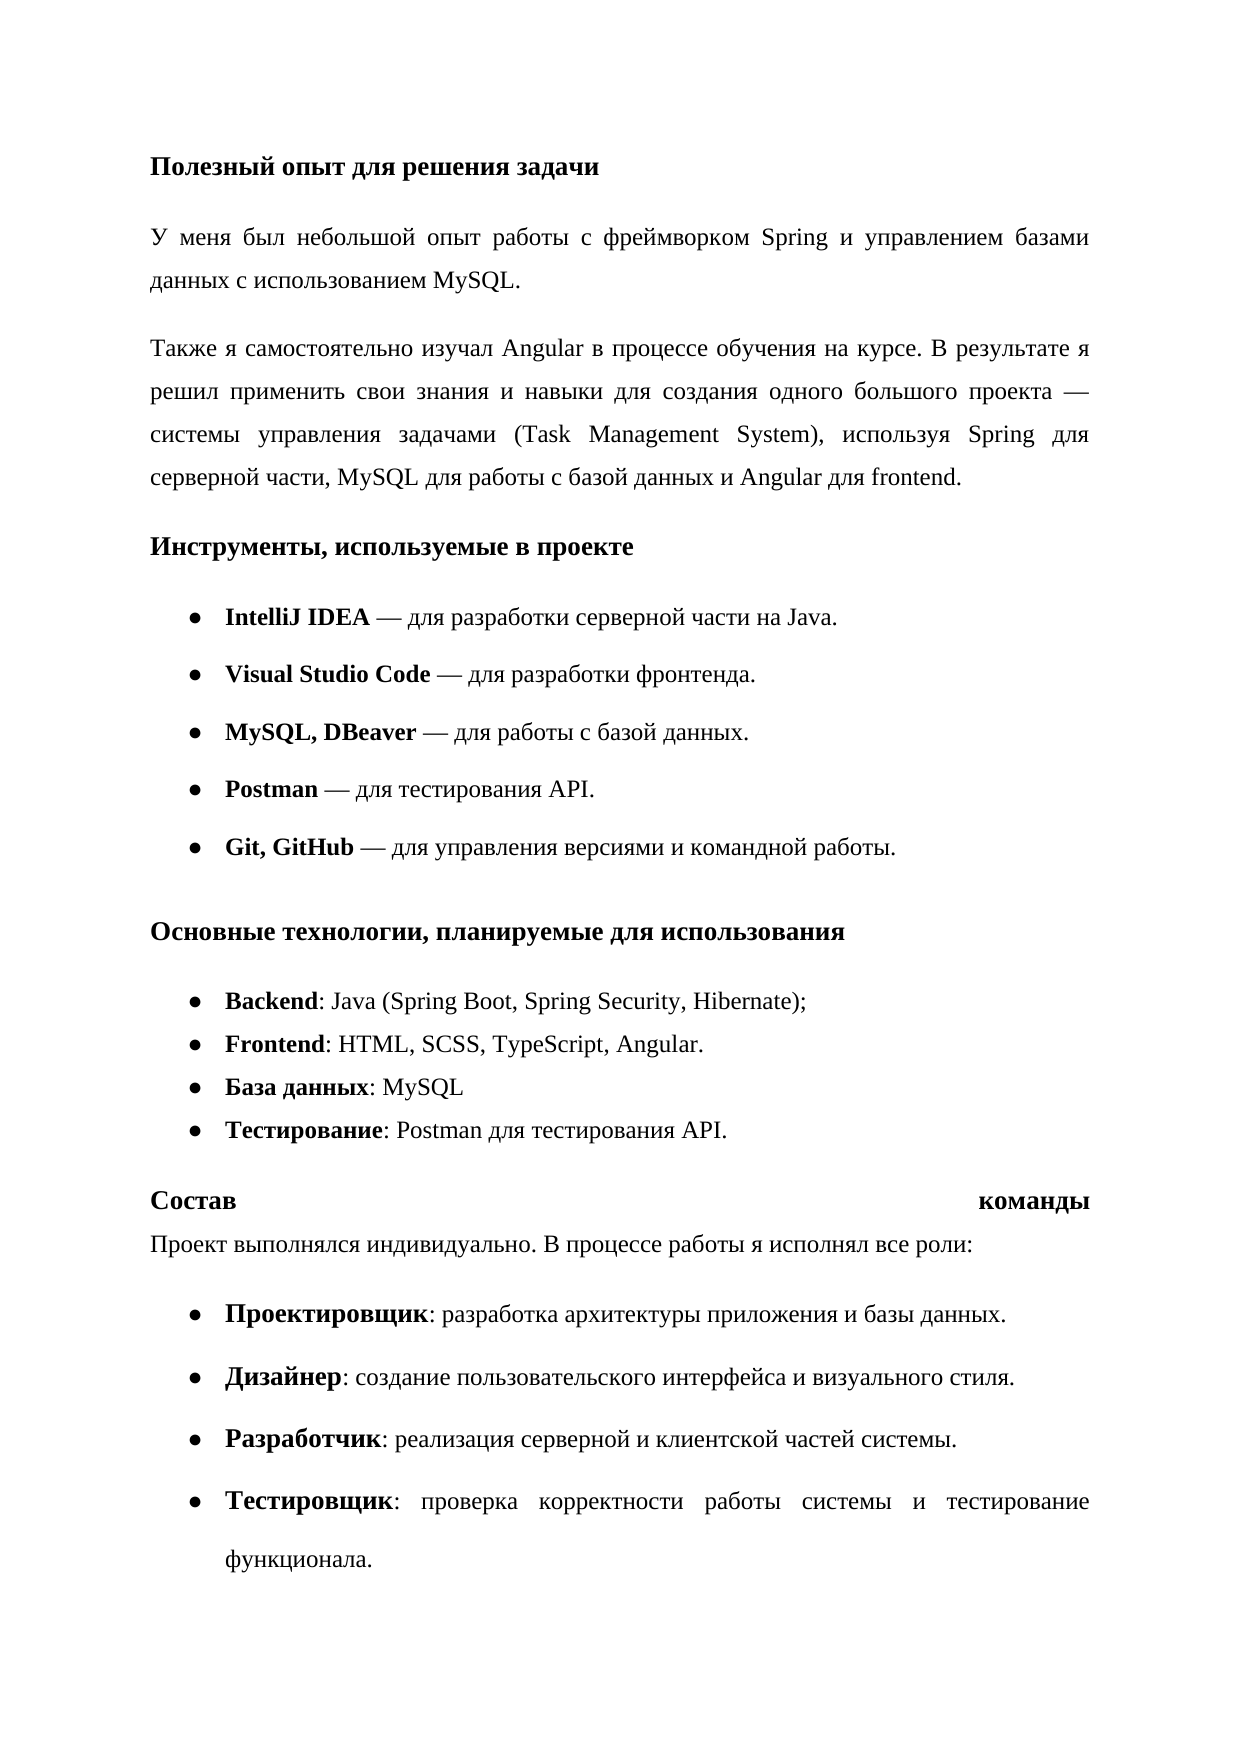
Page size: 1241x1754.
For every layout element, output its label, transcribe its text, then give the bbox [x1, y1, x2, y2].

text Инструменты, используемые в проекте [150, 530, 1090, 562]
list База данных: MySQL [187, 1072, 1090, 1101]
list Backend: Java (Spring Boot, Spring Security, Hibernate); [187, 986, 1090, 1015]
text Основные технологии, планируемые для использования [150, 914, 1090, 946]
text Полезный опыт для решения задачи [150, 150, 1090, 181]
list Visual Studio Code — для разработки фронтенда. [187, 659, 1090, 688]
text У меня был небольшой опыт работы с фреймворком Spring и управлением базами данных с использованием MySQL. [150, 222, 1090, 293]
list Postman — для тестирования API. [187, 774, 1090, 803]
list MySQL, DBeaver — для работы с базой данных. [187, 717, 1090, 746]
list Тестирование: Postman для тестирования API. [187, 1116, 1090, 1144]
list Frontend: HTML, SCSS, TypeScript, Angular. [187, 1029, 1090, 1058]
text Состав команды Проект выполнялся индивидуально. В процессе работы я исполнял все роли: [150, 1184, 1090, 1258]
list Проектировщик: разработка архитектуры приложения и базы данных. [187, 1297, 1090, 1328]
list Тестировщик: проверка корректности работы системы и тестирование функционала. [187, 1484, 1090, 1573]
list Дизайнер: создание пользовательского интерфейса и визуального стиля. [187, 1360, 1090, 1391]
list Git, GitHub — для управления версиями и командной работы. [187, 832, 1090, 861]
list IntelliJ IDEA — для разработки серверной части на Java. [187, 602, 1090, 631]
list Разработчик: реализация серверной и клиентской частей системы. [187, 1422, 1090, 1453]
text Также я самостоятельно изучал Angular в процессе обучения на курсе. В результате я решил применить свои знания и навыки для создания одного большого проекта — системы управления задачами (Task Management System), используя Spring для серверной части, MySQL для работы с базой данных и Angular для frontend. [150, 333, 1090, 491]
